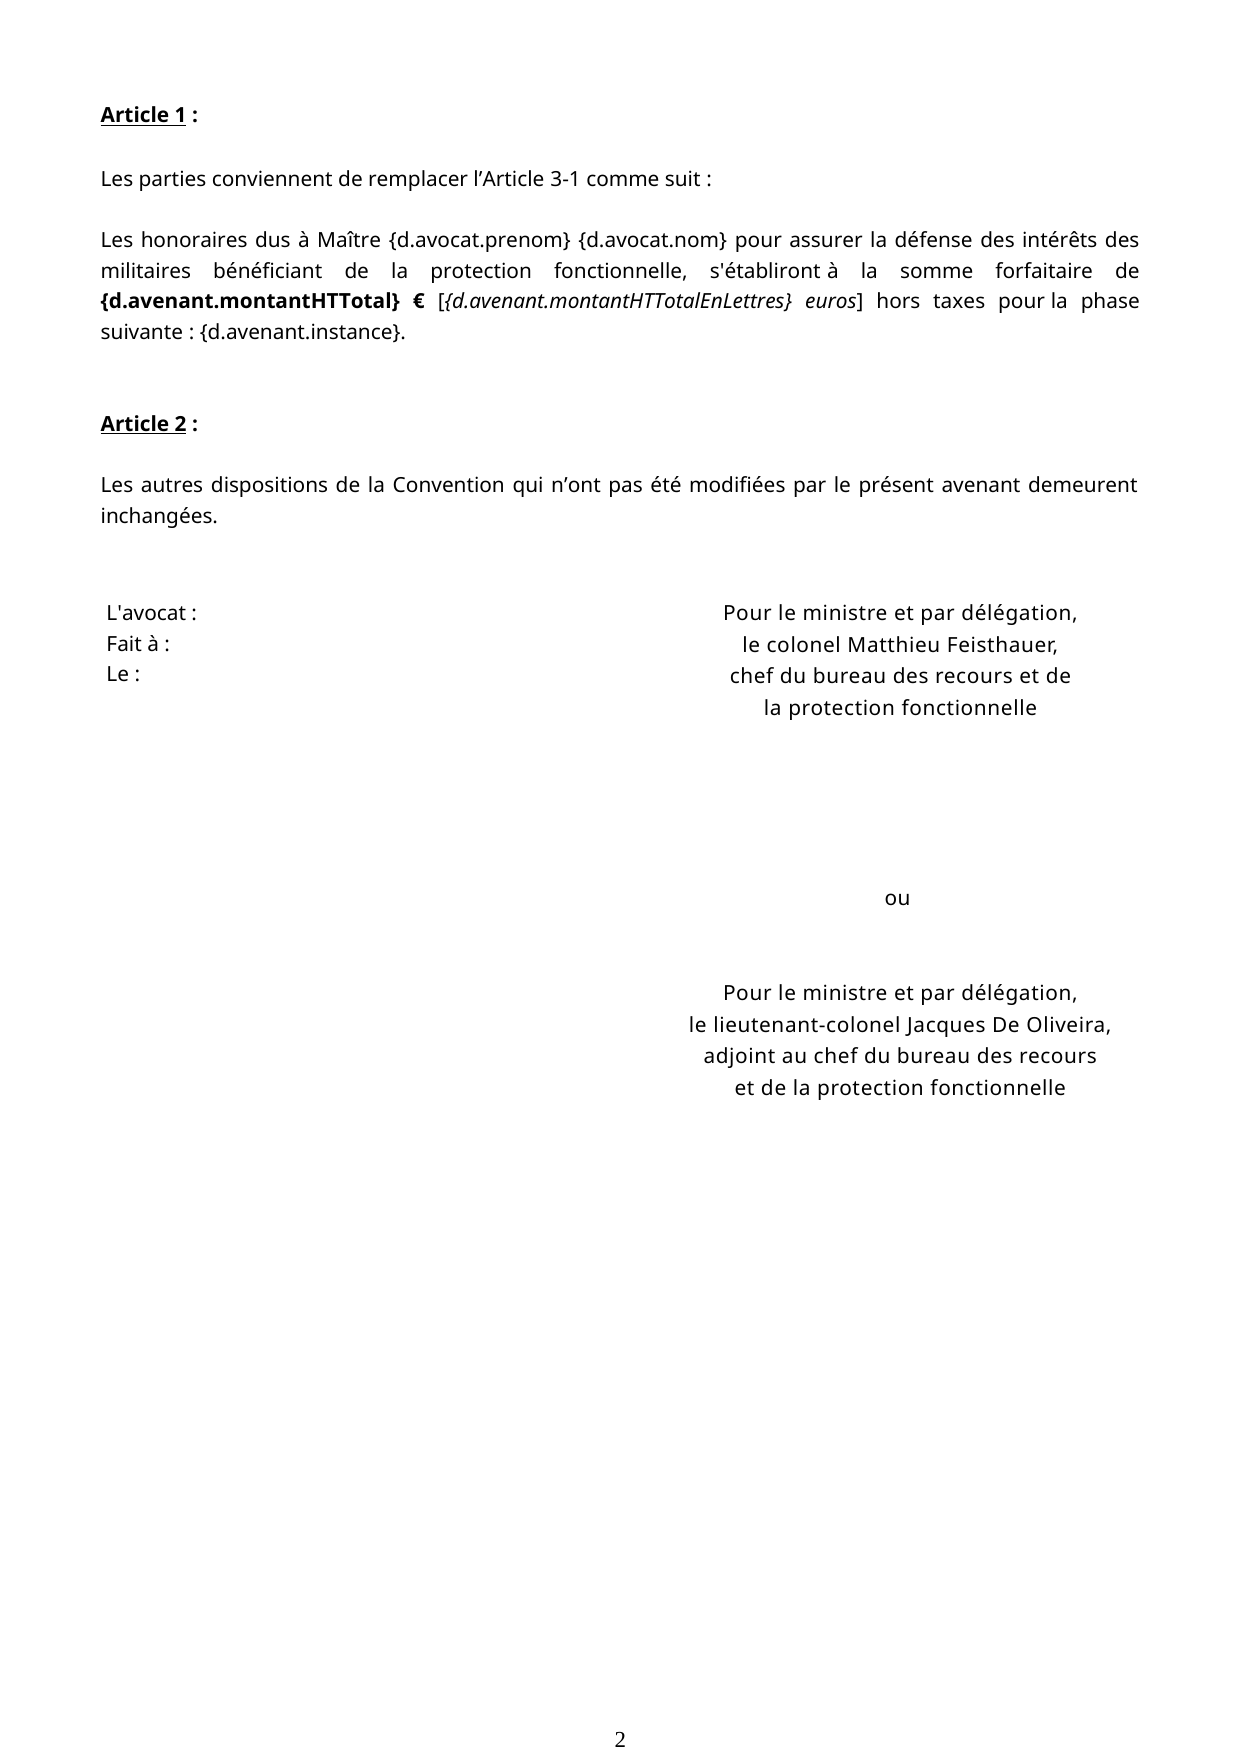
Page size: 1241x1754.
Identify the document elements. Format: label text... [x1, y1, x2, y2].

table_header L'avocat : Fait à : Le : [100, 593, 661, 1139]
text Article 2 : [100, 409, 1140, 437]
text Les parties conviennent de remplacer l’Article 3-1 comme suit : [100, 164, 1140, 223]
text Les autres dispositions de la Convention qui n’ont pas été modifiées par le présent avenant demeurent inchangées. [100, 470, 1140, 529]
text Les honoraires dus à Maître {d.avocat.prenom} {d.avocat.nom} pour assurer la défense des intérêts des militaires bénéficiant de la protection fonctionnelle, s'établiront à la somme forfaitaire de {d.avenant.montantHTTotal} € [{d.avenant.montantHTTotalEnLettres} euros] hors taxes pour la phase suivante : {d.avenant.instance}. [100, 225, 1140, 345]
text Article 1 : [100, 101, 1140, 129]
table_header Pour le ministre et par délégation, le colonel Matthieu Feisthauer, chef du bureau des recours et de la protection fonctionnelle ou Pour le ministre et par délégation, le lieutenant-colonel Jacques De Oliveira, adjoint au chef du bureau des recours et de la protection fonctionnelle [661, 593, 1140, 1139]
